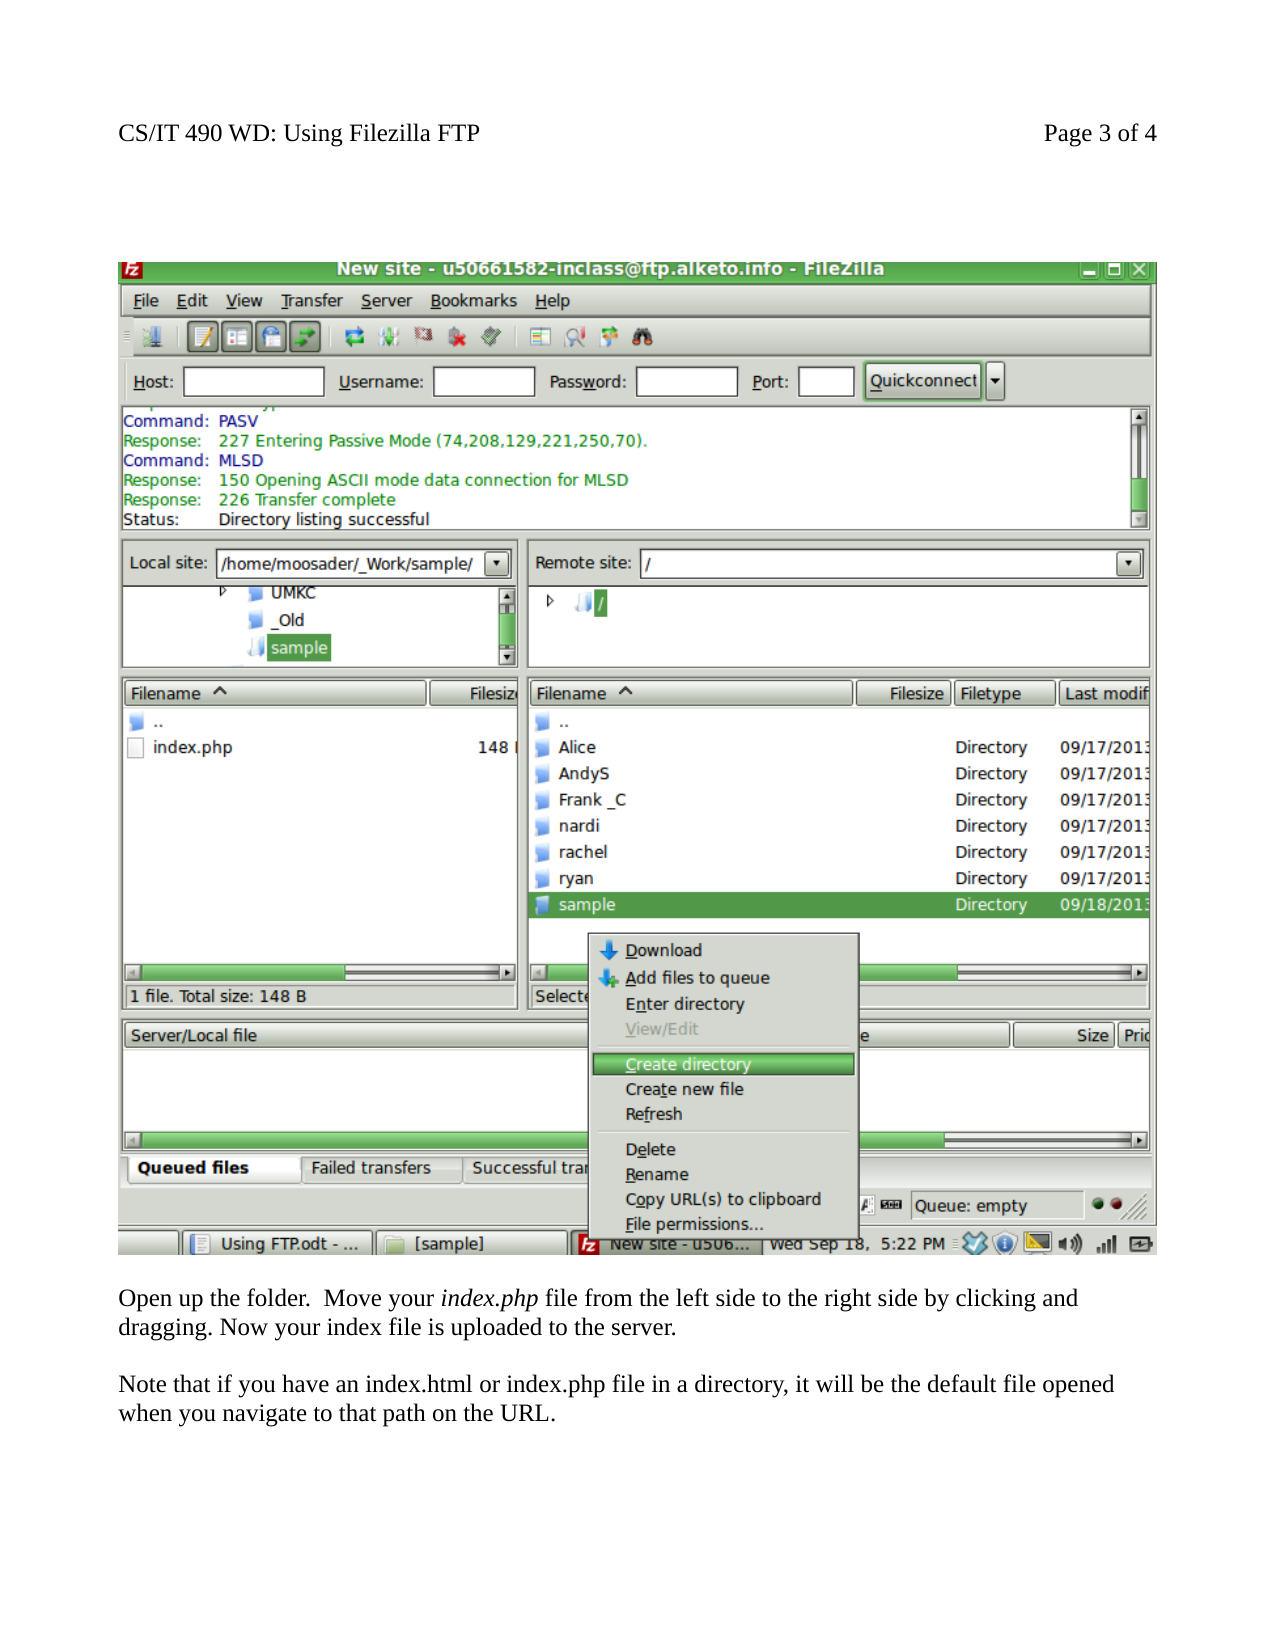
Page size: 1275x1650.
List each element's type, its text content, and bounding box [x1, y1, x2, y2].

text Open up the folder. Move your index.php file from the left side to the right side by clicking and dragging. Now your index file is uploaded to the server. [118, 1283, 1157, 1340]
picture [118, 262, 1157, 1255]
text Note that if you have an index.html or index.php file in a directory, it will be the default file opened when you navigate to that path on the URL. [118, 1369, 1157, 1427]
